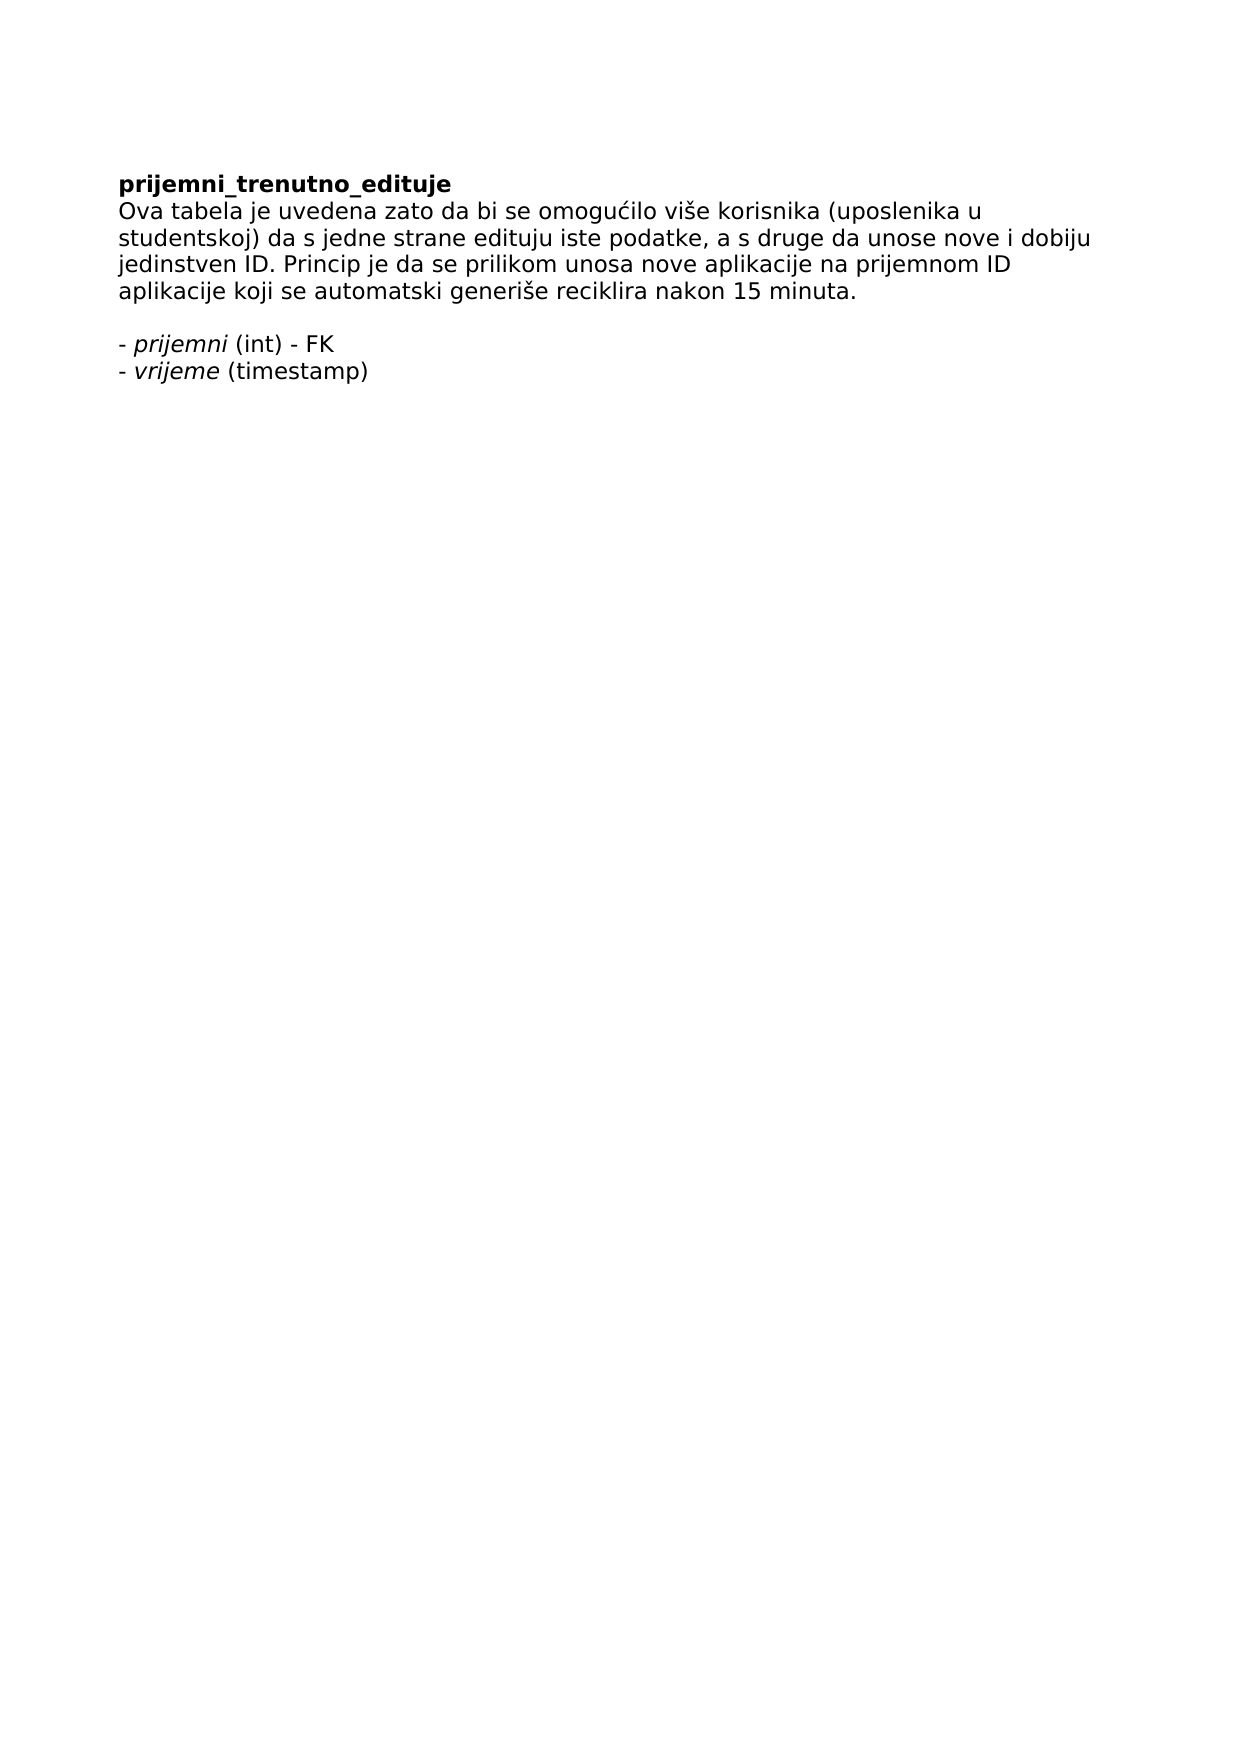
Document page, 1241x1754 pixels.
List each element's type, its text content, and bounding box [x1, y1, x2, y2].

text - prijemni (int) - FK [118, 331, 1122, 358]
text - vrijeme (timestamp) [118, 358, 1122, 385]
text prijemni_trenutno_edituje [118, 171, 1122, 198]
text Ova tabela je uvedena zato da bi se omogućilo više korisnika (uposlenika u studentskoj) da s jedne strane edituju iste podatke, a s druge da unose nove i dobiju jedinstven ID. Princip je da se prilikom unosa nove aplikacije na prijemnom ID aplikacije koji se automatski generiše reciklira nakon 15 minuta. [118, 198, 1122, 305]
